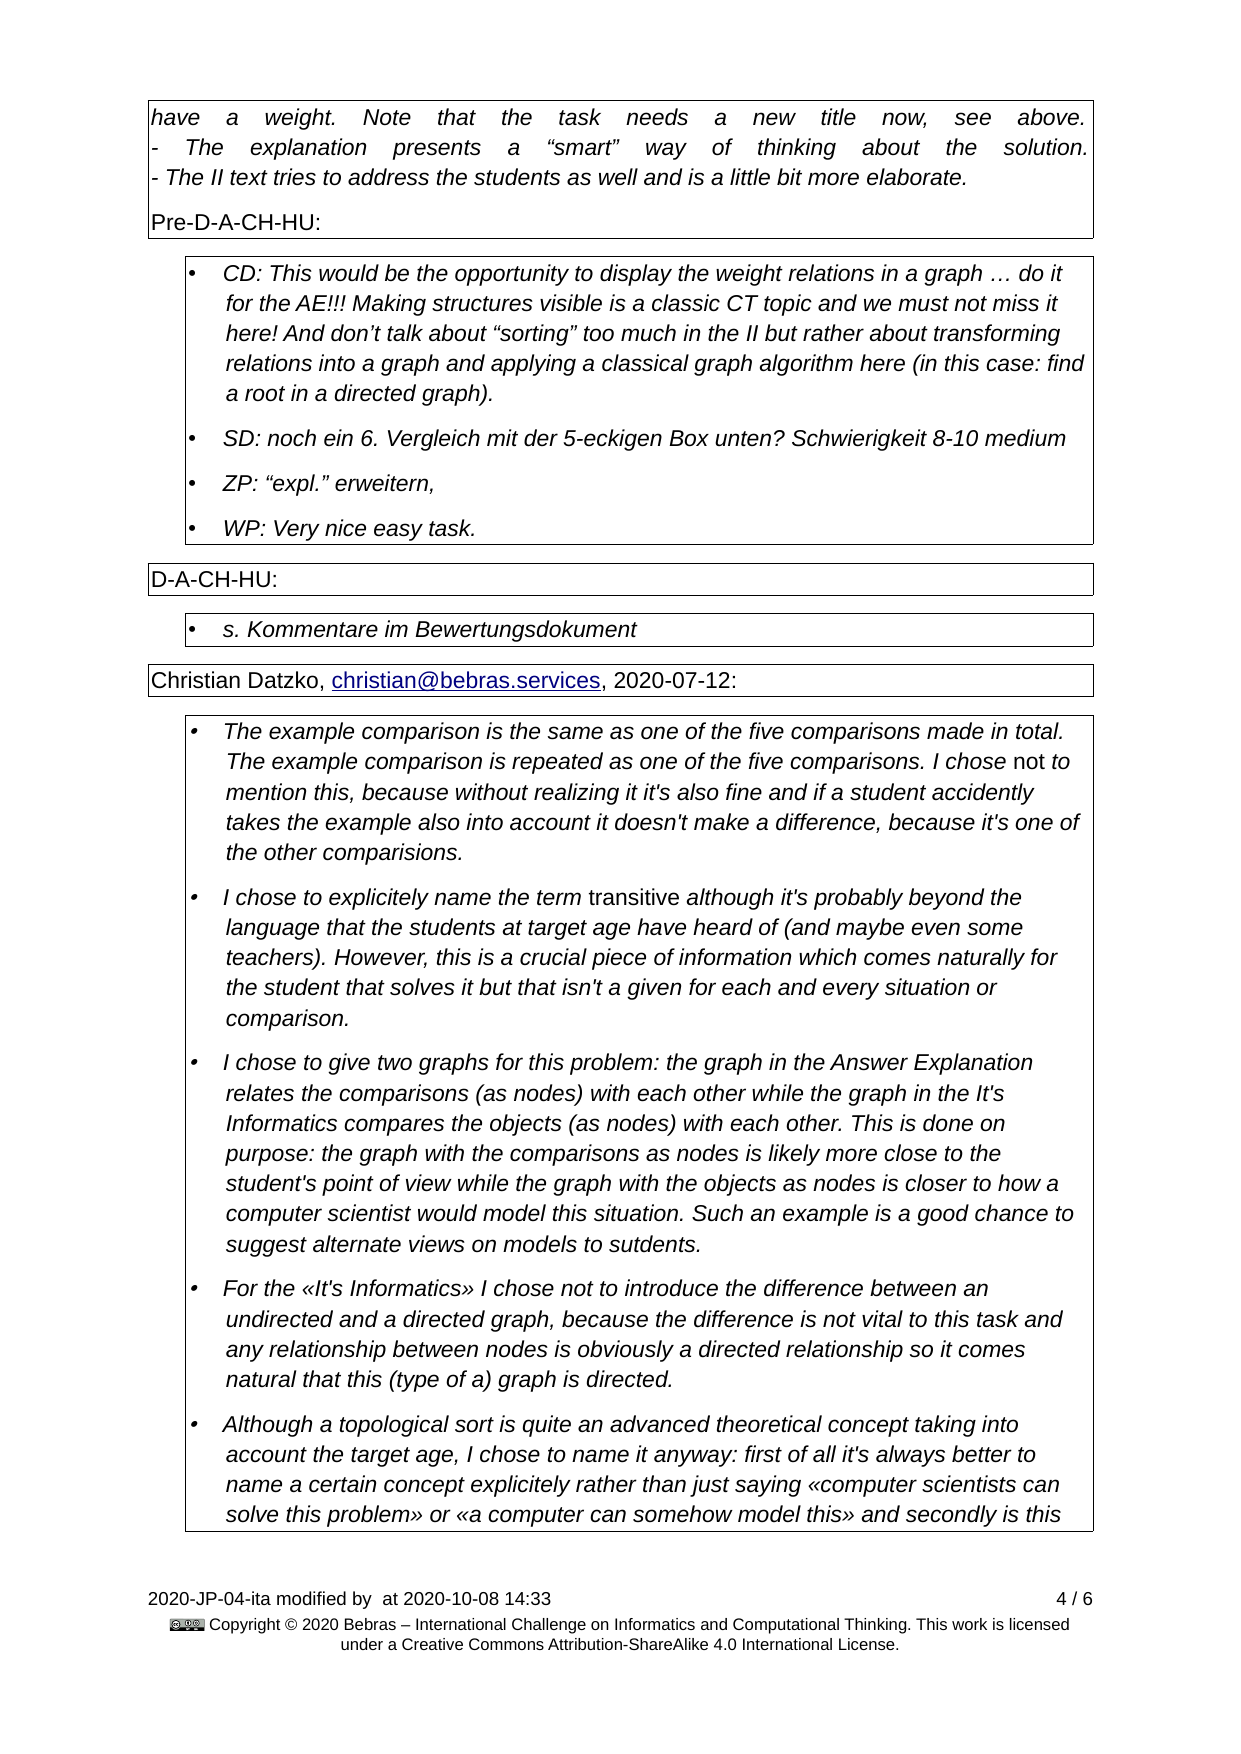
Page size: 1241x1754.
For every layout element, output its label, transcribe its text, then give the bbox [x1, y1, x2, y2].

list WP: Very nice easy task. [186, 512, 1093, 544]
text Pre-D-A-CH-HU: [149, 206, 1093, 238]
text Christian Datzko, christian@bebras.services, 2020-07-12: [149, 665, 1093, 696]
list s. Kommentare im Bewertungsdokument [186, 614, 1093, 646]
list The example comparison is the same as one of the five comparisons made in total. The example comparison is repeated as one of the five comparisons. I chose not to mention this, because without realizing it it's also fine and if a student accidently takes the example also into account it doesn't make a difference, because it's one of the other comparisions. [186, 716, 1093, 865]
list CD: This would be the opportunity to display the weight relations in a graph … do it for the AE!!! Making structures visible is a classic CT topic and we must not miss it here! And don’t talk about “sorting” too much in the II but rather about transforming relations into a graph and applying a classical graph algorithm here (in this case: find a root in a directed graph). [186, 257, 1093, 407]
list I chose to explicitely name the term transitive although it's probably beyond the language that the students at target age have heard of (and maybe even some teachers). However, this is a crucial piece of information which comes naturally for the student that solves it but that isn't a given for each and every situation or comparison. [186, 881, 1093, 1031]
list SD: noch ein 6. Vergleich mit der 5-eckigen Box unten? Schwierigkeit 8-10 medium [186, 422, 1093, 451]
text have a weight. Note that the task needs a new title now, see above. - The explanation presents a “smart” way of thinking about the solution. - The II text tries to address the students as well and is a little bit more elaborate. [149, 101, 1093, 190]
list For the «It's Informatics» I chose not to introduce the difference between an undirected and a directed graph, because the difference is not vital to this task and any relationship between nodes is obviously a directed relationship so it comes natural that this (type of a) graph is directed. [186, 1272, 1093, 1392]
list Although a topological sort is quite an advanced theoretical concept taking into account the target age, I chose to name it anyway: first of all it's always better to name a certain concept explicitely rather than just saying «computer scientists can solve this problem» or «a computer can somehow model this» and secondly is this [186, 1408, 1093, 1531]
list I chose to give two graphs for this problem: the graph in the Answer Explanation relates the comparisons (as nodes) with each other while the graph in the It's Informatics compares the objects (as nodes) with each other. This is done on purpose: the graph with the comparisons as nodes is likely more close to the student's point of view while the graph with the objects as nodes is closer to how a computer scientist would model this situation. Such an example is a good chance to suggest alternate views on models to sutdents. [186, 1046, 1093, 1257]
text D-A-CH-HU: [149, 564, 1093, 595]
list ZP: “expl.” erweitern, [186, 467, 1093, 496]
